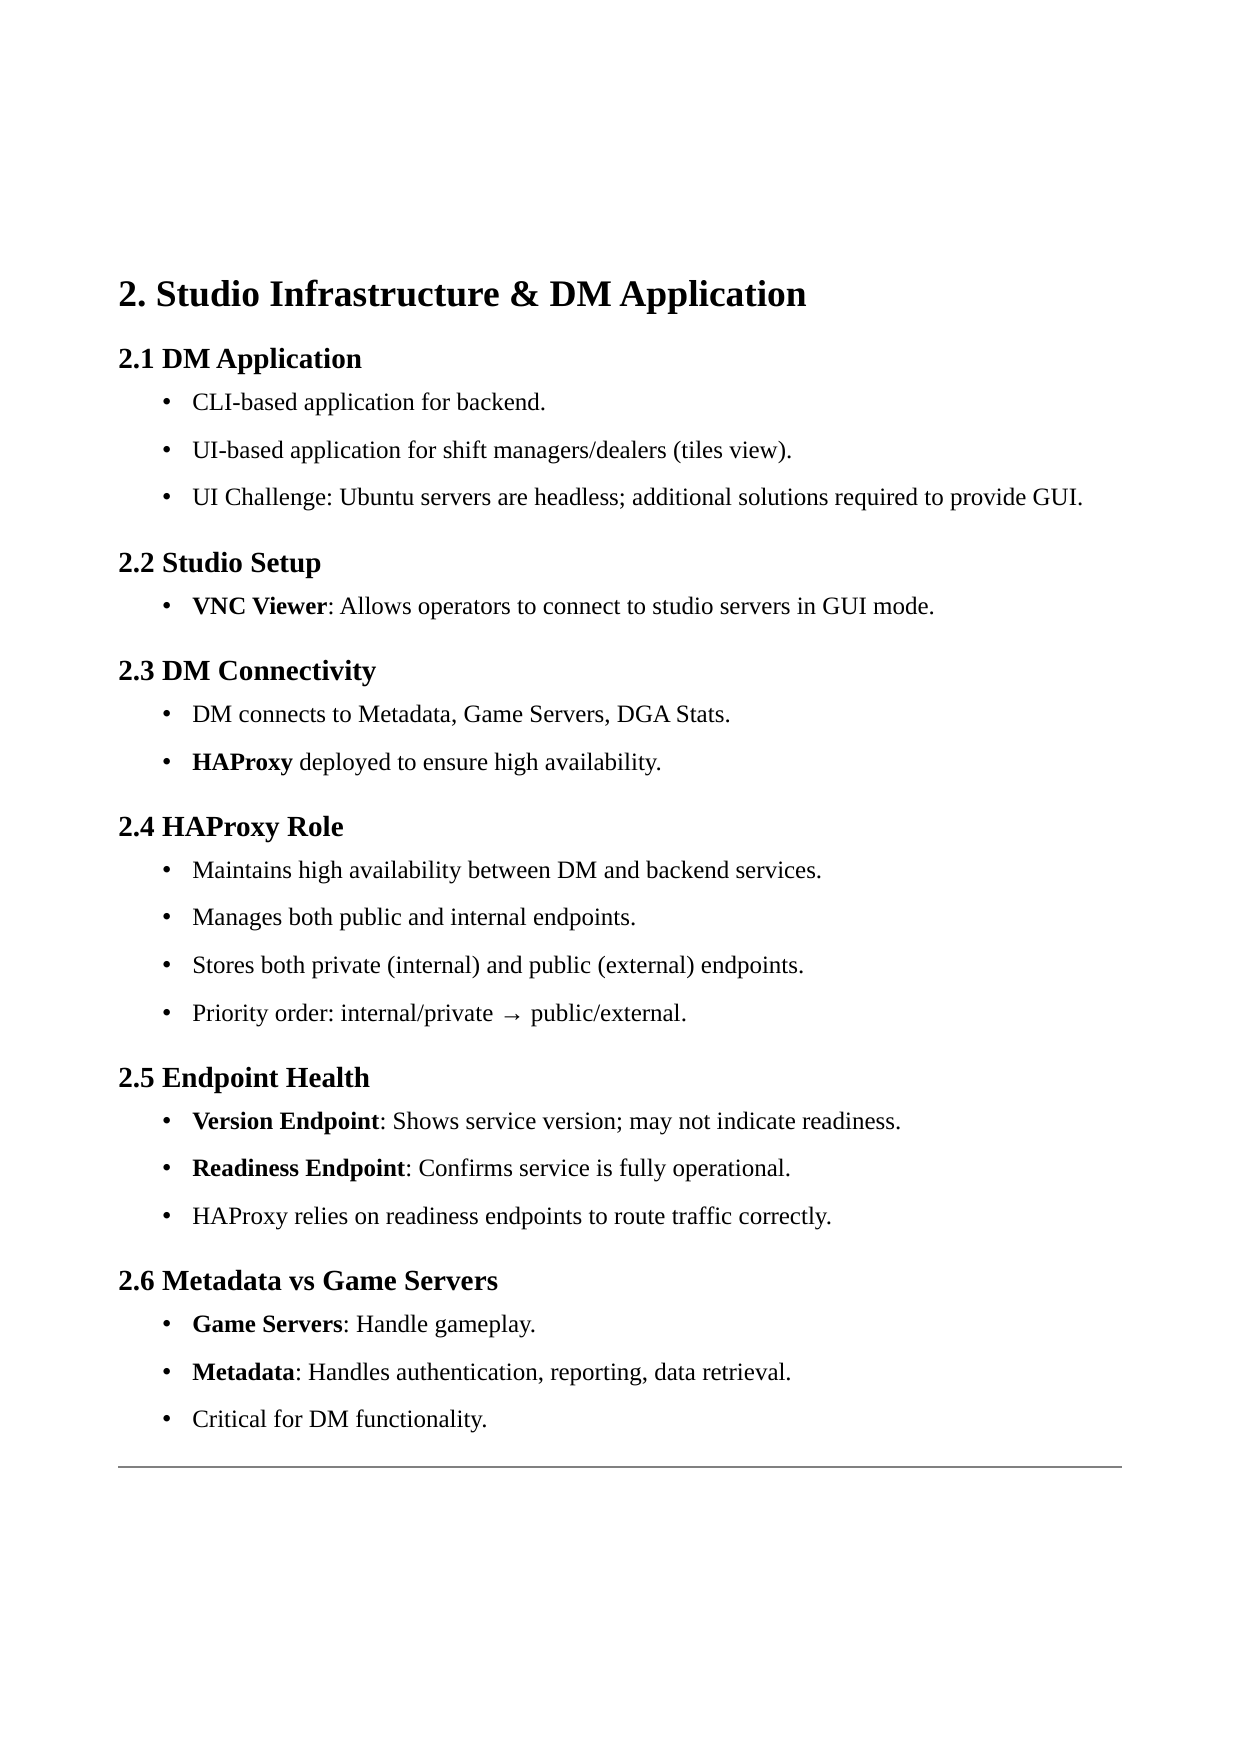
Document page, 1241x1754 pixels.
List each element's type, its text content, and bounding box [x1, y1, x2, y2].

subtitle 2. Studio Infrastructure & DM Application [118, 271, 1122, 314]
list UI Challenge: Ubuntu servers are headless; additional solutions required to provide GUI. [162, 482, 1122, 511]
list Game Servers: Handle gameplay. [162, 1309, 1122, 1338]
subtitle 2.4 HAProxy Role [118, 809, 1122, 842]
list HAProxy relies on readiness endpoints to route traffic correctly. [162, 1201, 1122, 1230]
list UI-based application for shift managers/dealers (tiles view). [162, 435, 1122, 464]
subtitle 2.5 Endpoint Health [118, 1060, 1122, 1093]
list VNC Viewer: Allows operators to connect to studio servers in GUI mode. [162, 591, 1122, 619]
subtitle 2.2 Studio Setup [118, 545, 1122, 578]
subtitle 2.6 Metadata vs Game Servers [118, 1263, 1122, 1297]
subtitle 2.3 DM Connectivity [118, 653, 1122, 686]
list Readiness Endpoint: Confirms service is fully operational. [162, 1153, 1122, 1182]
list Critical for DM functionality. [162, 1404, 1122, 1433]
list CLI-based application for backend. [162, 387, 1122, 416]
list DM connects to Metadata, Game Servers, DGA Stats. [162, 699, 1122, 728]
list Metadata: Handles authentication, reporting, data retrieval. [162, 1357, 1122, 1386]
list Version Endpoint: Shows service version; may not indicate readiness. [162, 1106, 1122, 1134]
subtitle 2.1 DM Application [118, 341, 1122, 375]
list Priority order: internal/private → public/external. [162, 998, 1122, 1026]
list Stores both private (internal) and public (external) endpoints. [162, 950, 1122, 979]
list Maintains high availability between DM and backend services. [162, 855, 1122, 883]
list Manages both public and internal endpoints. [162, 902, 1122, 931]
list HAProxy deployed to ensure high availability. [162, 747, 1122, 775]
